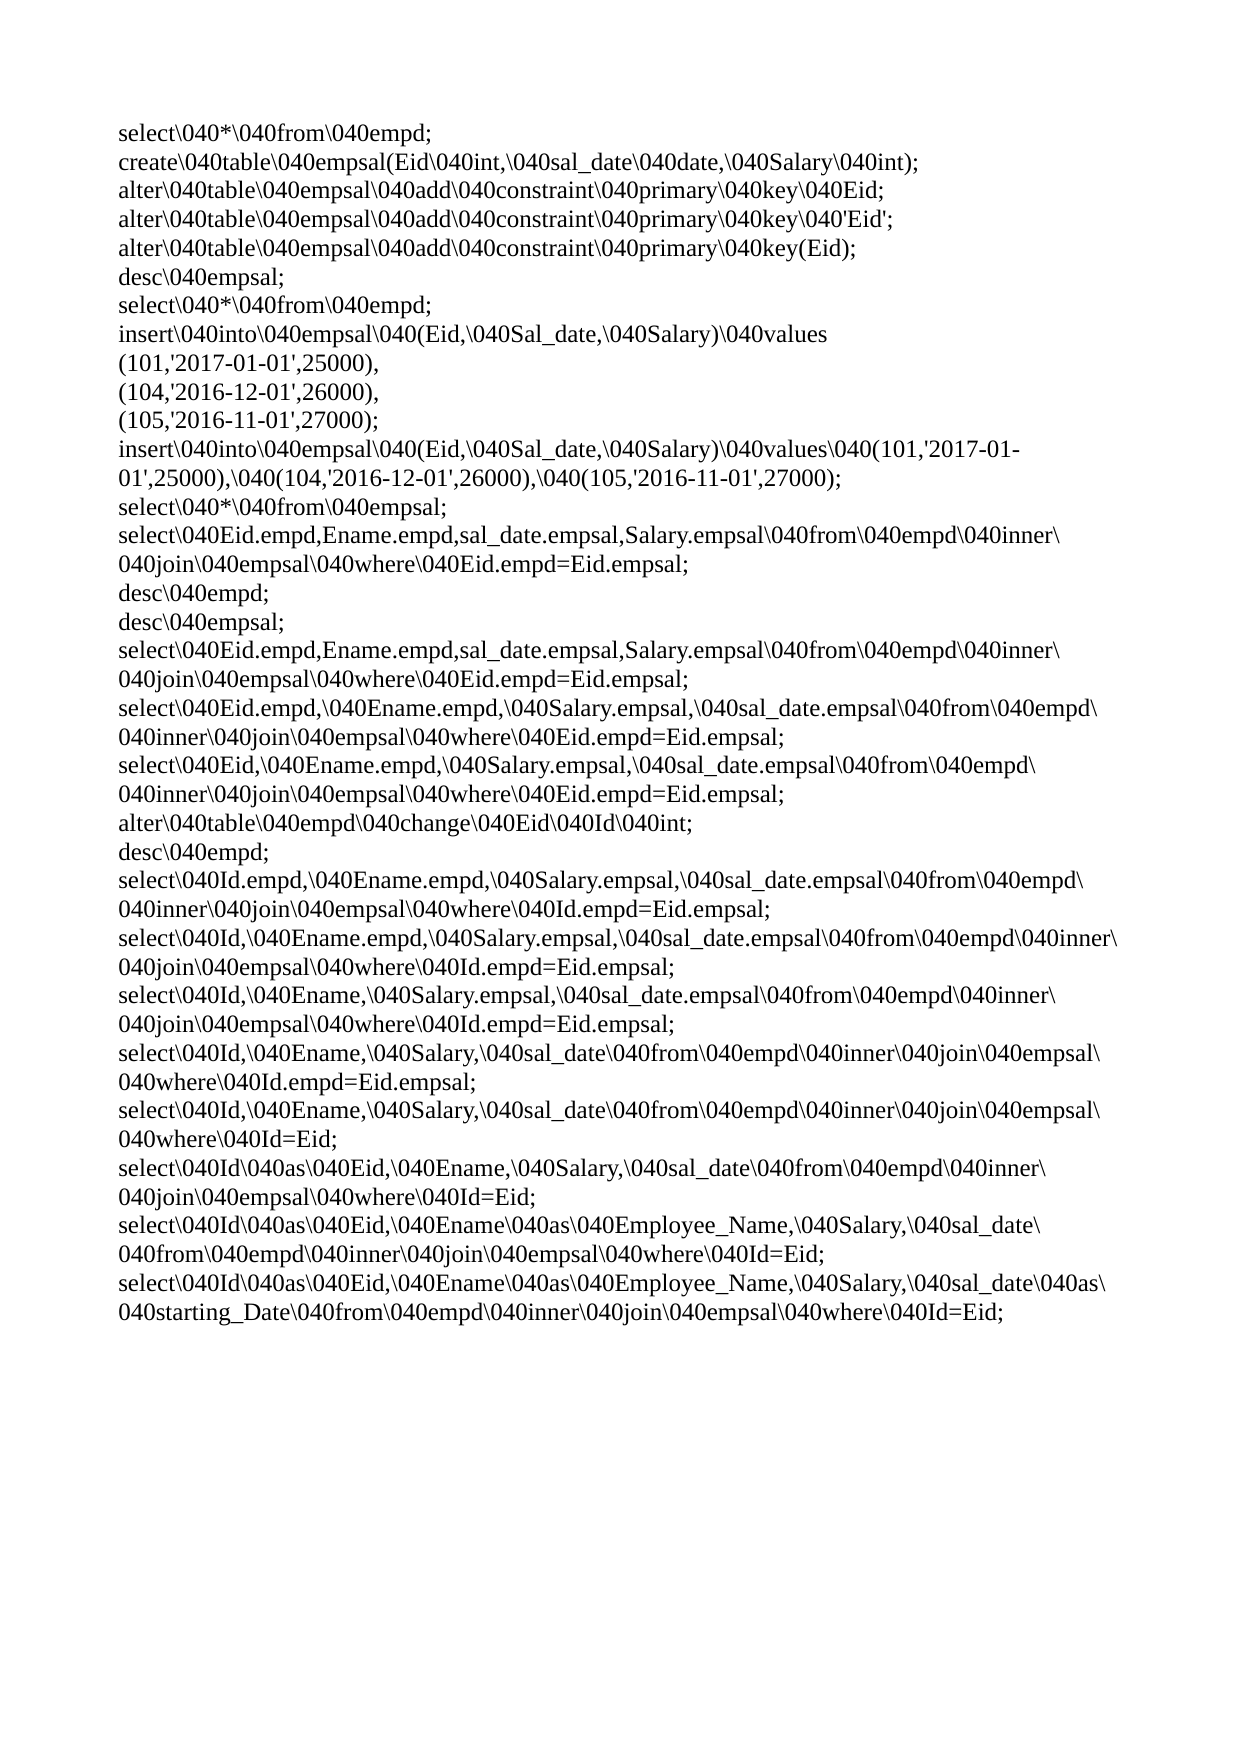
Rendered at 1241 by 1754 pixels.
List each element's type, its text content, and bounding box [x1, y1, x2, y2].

text select\040Id\040as\040Eid,\040Ename,\040Salary,\040sal_date\040from\040empd\040inner\040join\040empsal\040where\040Id=Eid; [118, 1153, 1122, 1211]
text create\040table\040empsal(Eid\040int,\040sal_date\040date,\040Salary\040int); [118, 147, 1122, 176]
text select\040Eid.empd,Ename.empd,sal_date.empsal,Salary.empsal\040from\040empd\040inner\040join\040empsal\040where\040Eid.empd=Eid.empsal; [118, 521, 1122, 578]
text select\040Eid,\040Ename.empd,\040Salary.empsal,\040sal_date.empsal\040from\040empd\040inner\040join\040empsal\040where\040Eid.empd=Eid.empsal; [118, 751, 1122, 808]
text alter\040table\040empd\040change\040Eid\040Id\040int; [118, 808, 1122, 837]
text select\040Id,\040Ename,\040Salary.empsal,\040sal_date.empsal\040from\040empd\040inner\040join\040empsal\040where\040Id.empd=Eid.empsal; [118, 981, 1122, 1038]
text (104,'2016-12-01',26000), [118, 377, 1122, 406]
text desc\040empsal; [118, 262, 1122, 291]
text alter\040table\040empsal\040add\040constraint\040primary\040key\040Eid; [118, 176, 1122, 204]
text (101,'2017-01-01',25000), [118, 348, 1122, 377]
text select\040*\040from\040empd; [118, 118, 1122, 147]
text select\040Id\040as\040Eid,\040Ename\040as\040Employee_Name,\040Salary,\040sal_date\040from\040empd\040inner\040join\040empsal\040where\040Id=Eid; [118, 1211, 1122, 1268]
text desc\040empd; [118, 837, 1122, 866]
text desc\040empd; [118, 578, 1122, 607]
text alter\040table\040empsal\040add\040constraint\040primary\040key(Eid); [118, 233, 1122, 262]
text select\040Id.empd,\040Ename.empd,\040Salary.empsal,\040sal_date.empsal\040from\040empd\040inner\040join\040empsal\040where\040Id.empd=Eid.empsal; [118, 866, 1122, 923]
text select\040Eid.empd,Ename.empd,sal_date.empsal,Salary.empsal\040from\040empd\040inner\040join\040empsal\040where\040Eid.empd=Eid.empsal; [118, 636, 1122, 693]
text alter\040table\040empsal\040add\040constraint\040primary\040key\040'Eid'; [118, 204, 1122, 233]
text insert\040into\040empsal\040(Eid,\040Sal_date,\040Salary)\040values\040(101,'2017-01-01',25000),\040(104,'2016-12-01',26000),\040(105,'2016-11-01',27000); [118, 434, 1122, 492]
text insert\040into\040empsal\040(Eid,\040Sal_date,\040Salary)\040values [118, 319, 1122, 348]
text select\040Id,\040Ename.empd,\040Salary.empsal,\040sal_date.empsal\040from\040empd\040inner\040join\040empsal\040where\040Id.empd=Eid.empsal; [118, 923, 1122, 981]
text select\040*\040from\040empd; [118, 291, 1122, 319]
text select\040Id,\040Ename,\040Salary,\040sal_date\040from\040empd\040inner\040join\040empsal\040where\040Id.empd=Eid.empsal; [118, 1038, 1122, 1096]
text (105,'2016-11-01',27000); [118, 406, 1122, 434]
text desc\040empsal; [118, 607, 1122, 636]
text select\040Id\040as\040Eid,\040Ename\040as\040Employee_Name,\040Salary,\040sal_date\040as\040starting_Date\040from\040empd\040inner\040join\040empsal\040where\040Id=Eid; [118, 1268, 1122, 1326]
text select\040*\040from\040empsal; [118, 492, 1122, 521]
text select\040Eid.empd,\040Ename.empd,\040Salary.empsal,\040sal_date.empsal\040from\040empd\040inner\040join\040empsal\040where\040Eid.empd=Eid.empsal; [118, 693, 1122, 751]
text select\040Id,\040Ename,\040Salary,\040sal_date\040from\040empd\040inner\040join\040empsal\040where\040Id=Eid; [118, 1096, 1122, 1153]
